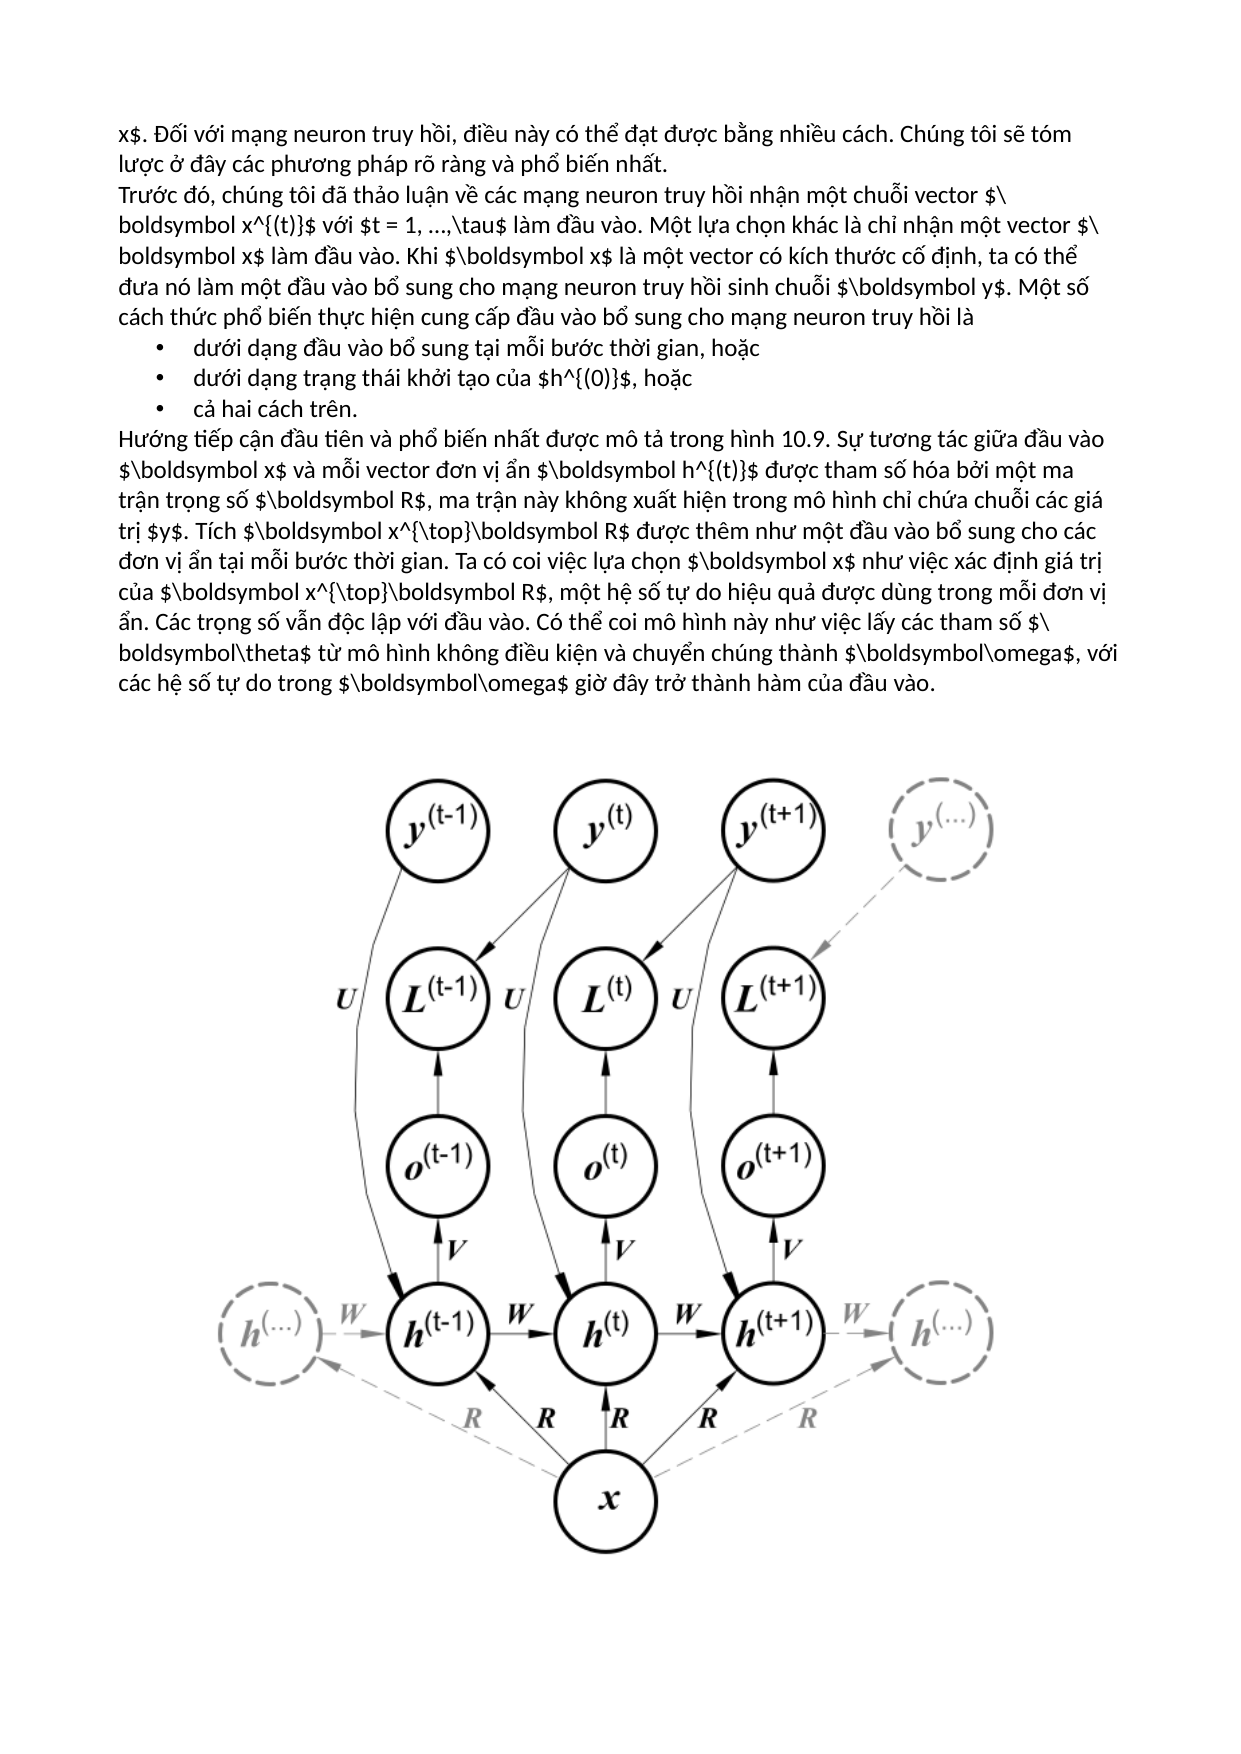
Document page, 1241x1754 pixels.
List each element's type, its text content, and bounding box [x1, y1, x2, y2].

list dưới dạng trạng thái khởi tạo của $h^{(0)}$, hoặc [156, 362, 1122, 393]
text Hướng tiếp cận đầu tiên và phổ biến nhất được mô tả trong hình 10.9. Sự tương tác giữa đầu vào $\boldsymbol x$ và mỗi vector đơn vị ẩn $\boldsymbol h^{(t)}$ được tham số hóa bởi một ma trận trọng số $\boldsymbol R$, ma trận này không xuất hiện trong mô hình chỉ chứa chuỗi các giá trị $y$. Tích $\boldsymbol x^{\top}\boldsymbol R$ được thêm như một đầu vào bổ sung cho các đơn vị ẩn tại mỗi bước thời gian. Ta có coi việc lựa chọn $\boldsymbol x$ như việc xác định giá trị của $\boldsymbol x^{\top}\boldsymbol R$, một hệ số tự do hiệu quả được dùng trong mỗi đơn vị ẩn. Các trọng số vẫn độc lập với đầu vào. Có thể coi mô hình này như việc lấy các tham số $\boldsymbol\theta$ từ mô hình không điều kiện và chuyển chúng thành $\boldsymbol\omega$, với các hệ số tự do trong $\boldsymbol\omega$ giờ đây trở thành hàm của đầu vào. [118, 423, 1122, 698]
picture [127, 698, 1113, 1636]
text Trước đó, chúng tôi đã thảo luận về các mạng neuron truy hồi nhận một chuỗi vector $\boldsymbol x^{(t)}$ với $t = 1, …,\tau$ làm đầu vào. Một lựa chọn khác là chỉ nhận một vector $\boldsymbol x$ làm đầu vào. Khi $\boldsymbol x$ là một vector có kích thước cố định, ta có thể đưa nó làm một đầu vào bổ sung cho mạng neuron truy hồi sinh chuỗi $\boldsymbol y$. Một số cách thức phổ biến thực hiện cung cấp đầu vào bổ sung cho mạng neuron truy hồi là [118, 179, 1122, 332]
list dưới dạng đầu vào bổ sung tại mỗi bước thời gian, hoặc [156, 332, 1122, 362]
text x$. Đối với mạng neuron truy hồi, điều này có thể đạt được bằng nhiều cách. Chúng tôi sẽ tóm lược ở đây các phương pháp rõ ràng và phổ biến nhất. [118, 118, 1122, 179]
list cả hai cách trên. [156, 393, 1122, 423]
